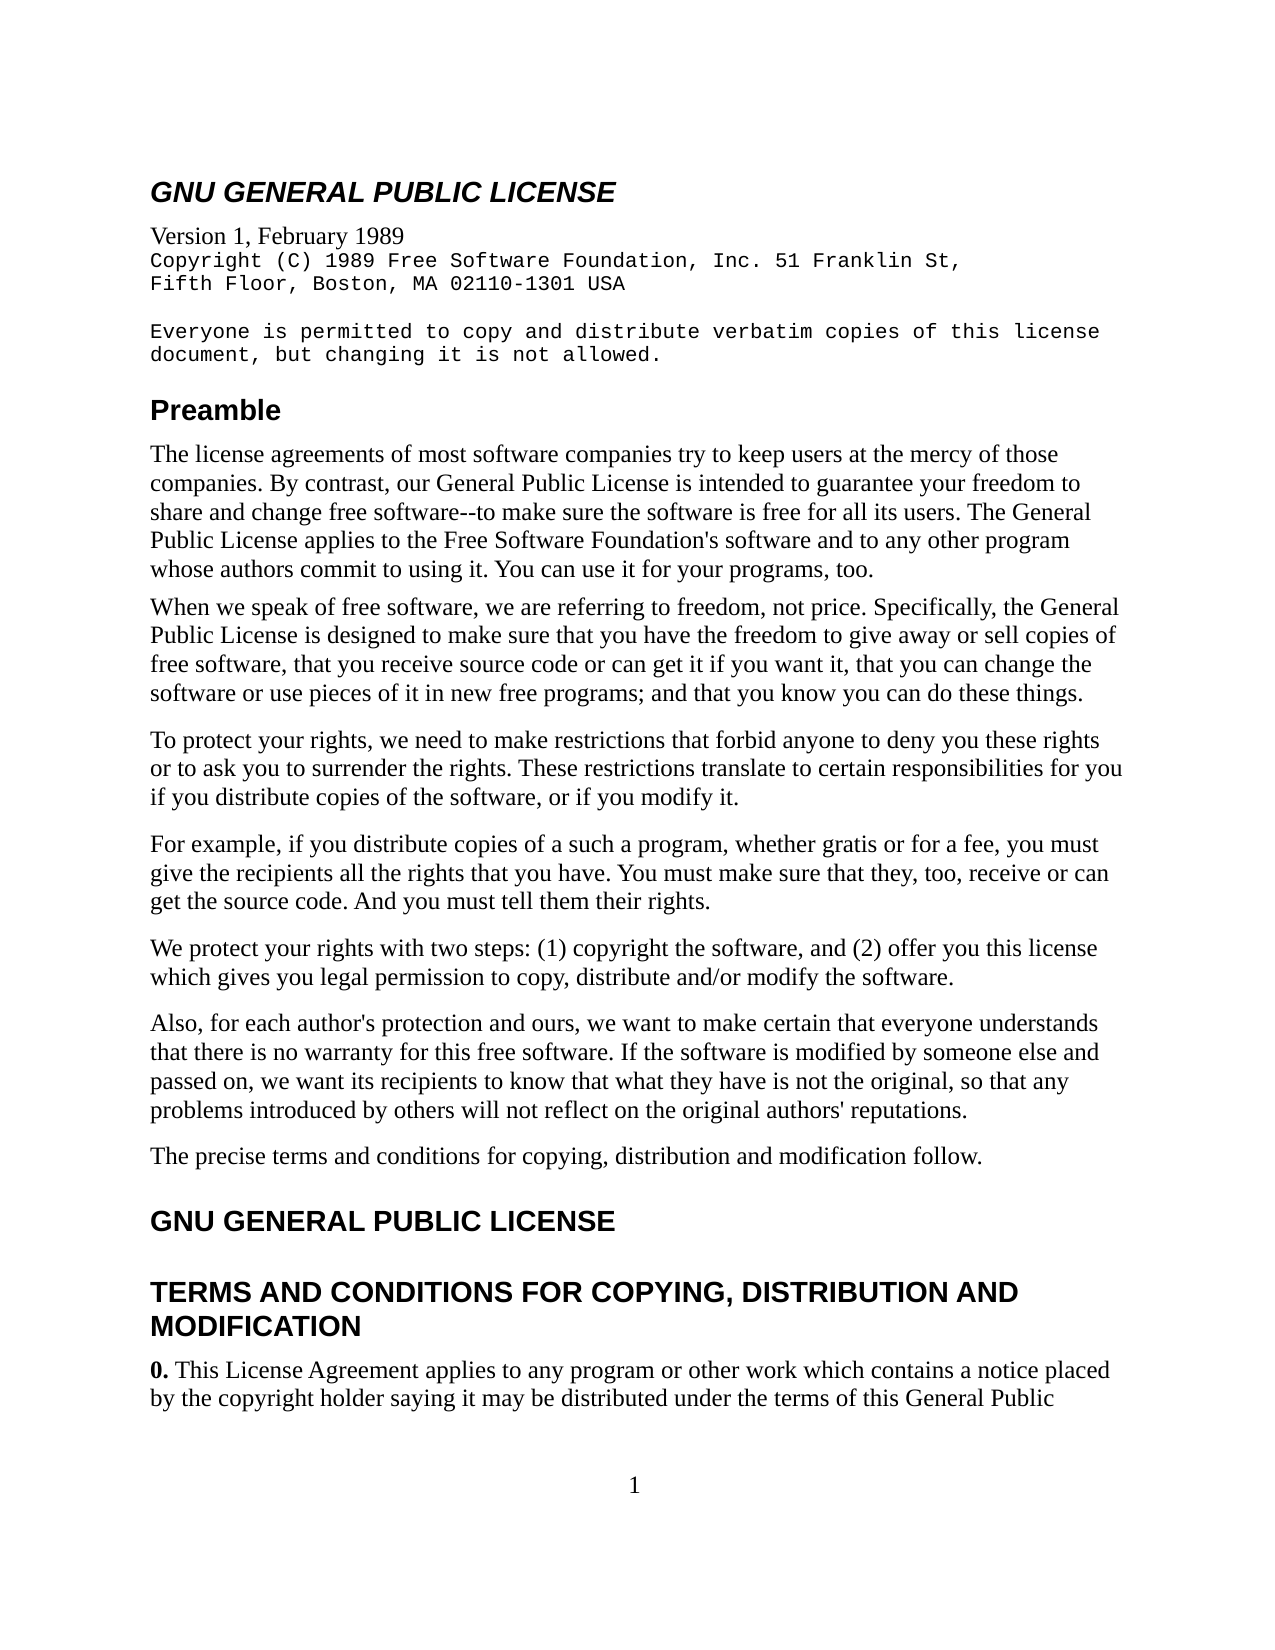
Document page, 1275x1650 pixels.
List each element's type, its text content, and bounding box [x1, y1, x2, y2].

text Fifth Floor, Boston, MA 02110-1301 USA [150, 273, 1125, 297]
subtitle GNU GENERAL PUBLIC LICENSE [150, 1204, 1125, 1238]
subtitle GNU GENERAL PUBLIC LICENSE [150, 175, 1125, 208]
text Copyright (C) 1989 Free Software Foundation, Inc. 51 Franklin St, [150, 250, 1125, 273]
subtitle Preamble [150, 393, 1125, 427]
text Also, for each author's protection and ours, we want to make certain that everyone understands that there is no warranty for this free software. If the software is modified by someone else and passed on, we want its recipients to know that what they have is not the original, so that any problems introduced by others will not reflect on the original authors' reputations. [150, 1008, 1125, 1123]
text To protect your rights, we need to make restrictions that forbid anyone to deny you these rights or to ask you to surrender the rights. These restrictions translate to certain responsibilities for you if you distribute copies of the software, or if you modify it. [150, 725, 1125, 811]
text Everyone is permitted to copy and distribute verbatim copies of this license document, but changing it is not allowed. [150, 321, 1125, 368]
text The license agreements of most software companies try to keep users at the mercy of those companies. By contrast, our General Public License is intended to guarantee your freedom to share and change free software--to make sure the software is free for all its users. The General Public License applies to the Free Software Foundation's software and to any other program whose authors commit to using it. You can use it for your programs, too. [150, 439, 1125, 583]
text Version 1, February 1989 [150, 221, 1125, 250]
text We protect your rights with two steps: (1) copyright the software, and (2) offer you this license which gives you legal permission to copy, distribute and/or modify the software. [150, 933, 1125, 991]
text The precise terms and conditions for copying, distribution and modification follow. [150, 1141, 1125, 1170]
text When we speak of free software, we are referring to freedom, not price. Specifically, the General Public License is designed to make sure that you have the freedom to give away or sell copies of free software, that you receive source code or can get it if you want it, that you can change the software or use pieces of it in new free programs; and that you know you can do these things. [150, 592, 1125, 707]
subtitle TERMS AND CONDITIONS FOR COPYING, DISTRIBUTION AND MODIFICATION [150, 1275, 1125, 1342]
text For example, if you distribute copies of a such a program, whether gratis or for a fee, you must give the recipients all the rights that you have. You must make sure that they, too, receive or can get the source code. And you must tell them their rights. [150, 829, 1125, 915]
text 0. This License Agreement applies to any program or other work which contains a notice placed by the copyright holder saying it may be distributed under the terms of this General Public [150, 1355, 1125, 1412]
